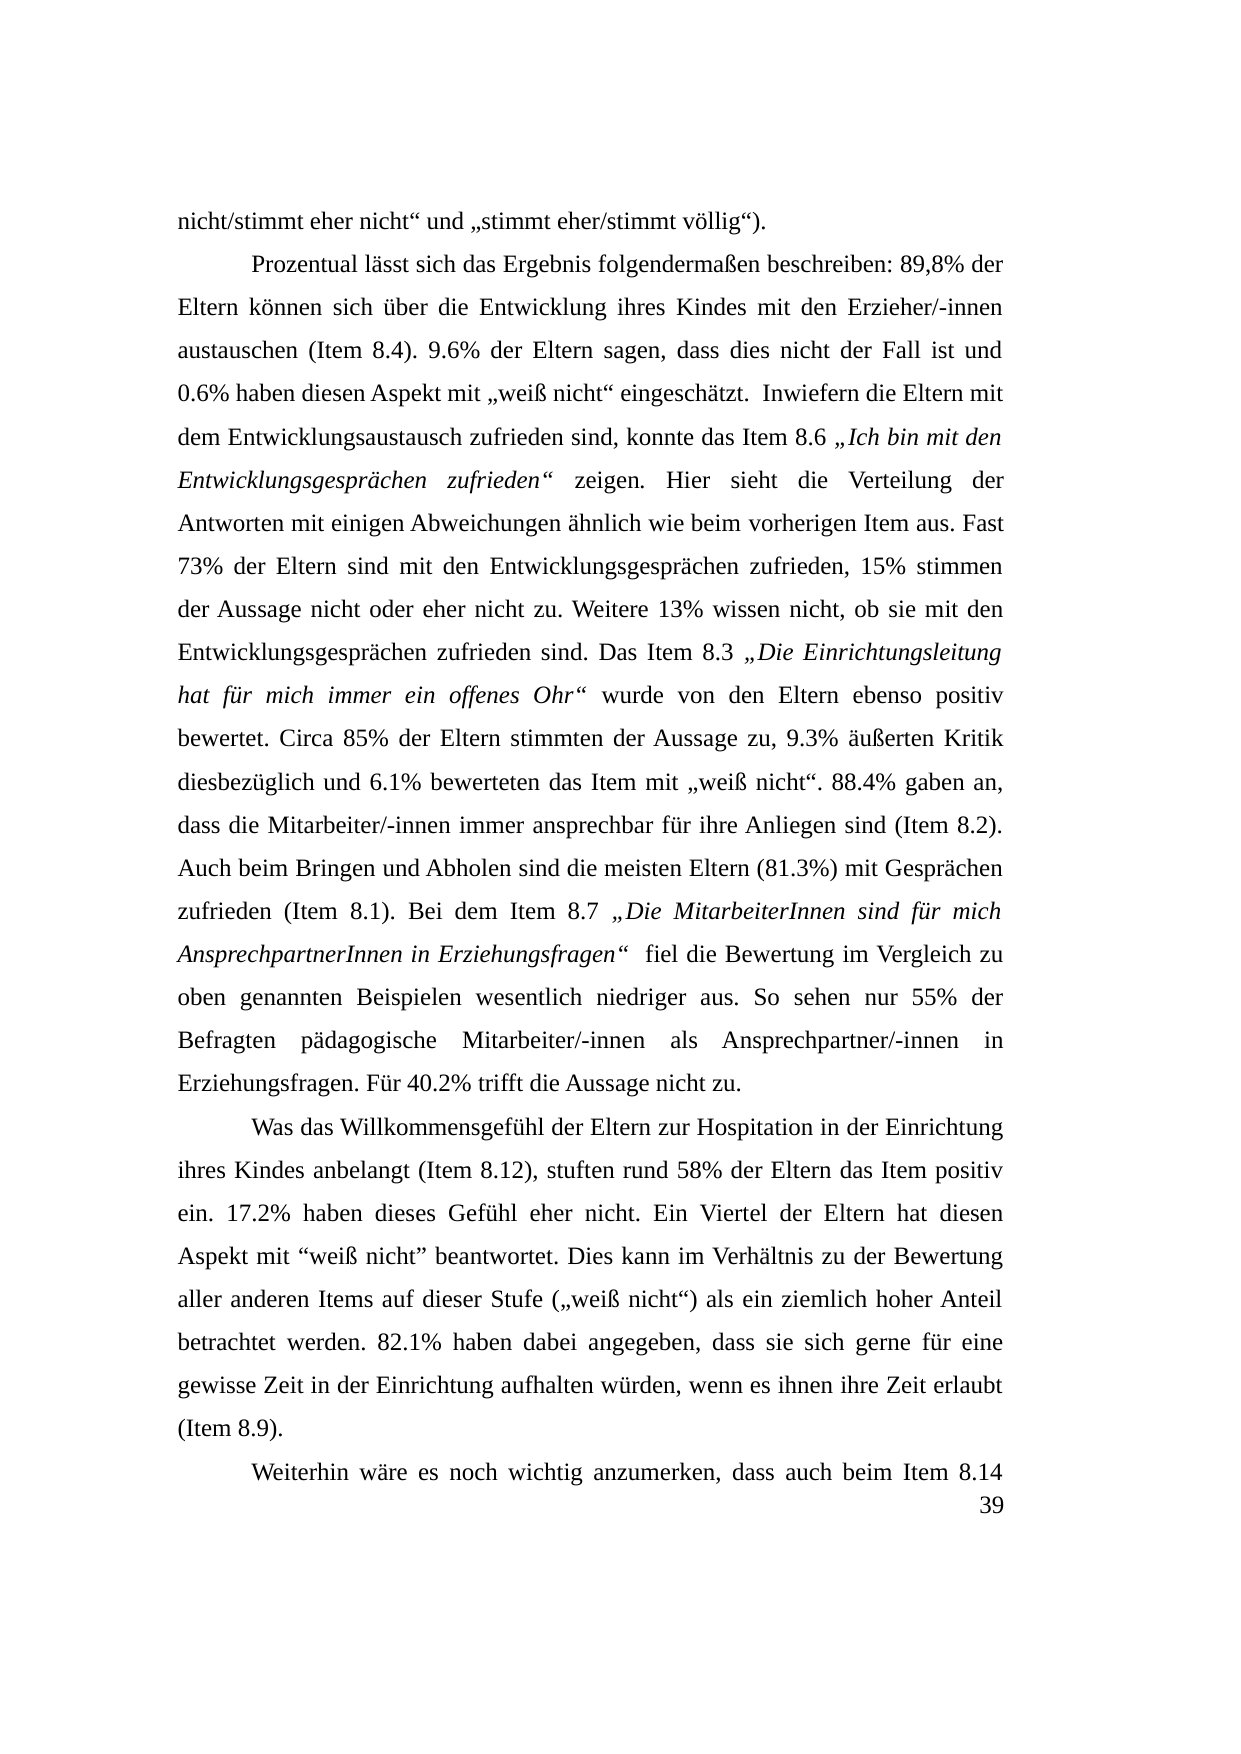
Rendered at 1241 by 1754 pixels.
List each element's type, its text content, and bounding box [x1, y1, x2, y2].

text Weiterhin wäre es noch wichtig anzumerken, dass auch beim Item 8.14 [177, 1457, 1004, 1485]
text Was das Willkommensgefühl der Eltern zur Hospitation in der Einrichtung ihres Kindes anbelangt (Item 8.12), stuften rund 58% der Eltern das Item positiv ein. 17.2% haben dieses Gefühl eher nicht. Ein Viertel der Eltern hat diesen Aspekt mit “weiß nicht” beantwortet. Dies kann im Verhältnis zu der Bewertung aller anderen Items auf dieser Stufe („weiß nicht“) als ein ziemlich hoher Anteil betrachtet werden. 82.1% haben dabei angegeben, dass sie sich gerne für eine gewisse Zeit in der Einrichtung aufhalten würden, wenn es ihnen ihre Zeit erlaubt (Item 8.9). [177, 1112, 1004, 1442]
text nicht/stimmt eher nicht“ und „stimmt eher/stimmt völlig“). [177, 206, 1004, 235]
text Prozentual lässt sich das Ergebnis folgendermaßen beschreiben: 89,8% der Eltern können sich über die Entwicklung ihres Kindes mit den Erzieher/-innen austauschen (Item 8.4). 9.6% der Eltern sagen, dass dies nicht der Fall ist und 0.6% haben diesen Aspekt mit „weiß nicht“ eingeschätzt. Inwiefern die Eltern mit dem Entwicklungsaustausch zufrieden sind, konnte das Item 8.6 „Ich bin mit den Entwicklungsgesprächen zufrieden“ zeigen. Hier sieht die Verteilung der Antworten mit einigen Abweichungen ähnlich wie beim vorherigen Item aus. Fast 73% der Eltern sind mit den Entwicklungsgesprächen zufrieden, 15% stimmen der Aussage nicht oder eher nicht zu. Weitere 13% wissen nicht, ob sie mit den Entwicklungsgesprächen zufrieden sind. Das Item 8.3 „Die Einrichtungsleitung hat für mich immer ein offenes Ohr“ wurde von den Eltern ebenso positiv bewertet. Circa 85% der Eltern stimmten der Aussage zu, 9.3% äußerten Kritik diesbezüglich und 6.1% bewerteten das Item mit „weiß nicht“. 88.4% gaben an, dass die Mitarbeiter/-innen immer ansprechbar für ihre Anliegen sind (Item 8.2). Auch beim Bringen und Abholen sind die meisten Eltern (81.3%) mit Gesprächen zufrieden (Item 8.1). Bei dem Item 8.7 „Die MitarbeiterInnen sind für mich AnsprechpartnerInnen in Erziehungsfragen“ fiel die Bewertung im Vergleich zu oben genannten Beispielen wesentlich niedriger aus. So sehen nur 55% der Befragten pädagogische Mitarbeiter/-innen als Ansprechpartner/-innen in Erziehungsfragen. Für 40.2% trifft die Aussage nicht zu. [177, 249, 1004, 1097]
